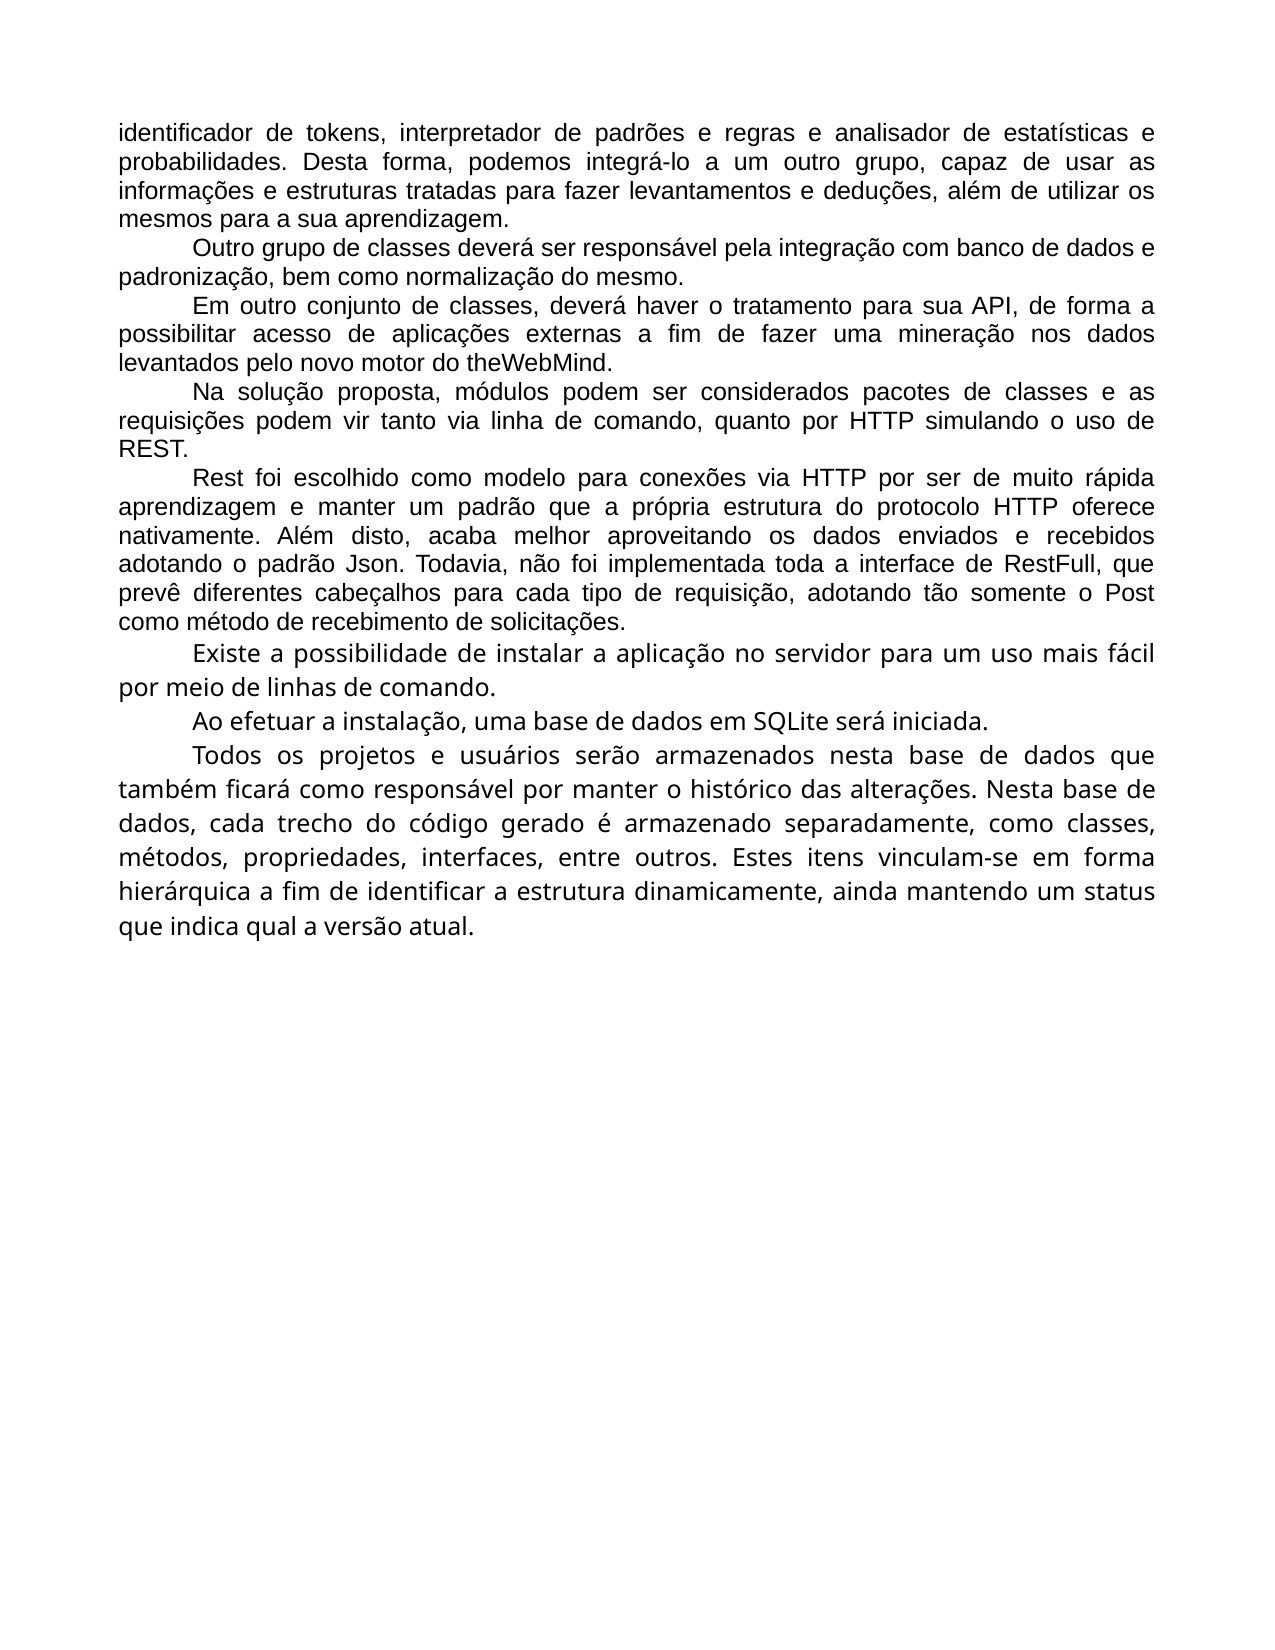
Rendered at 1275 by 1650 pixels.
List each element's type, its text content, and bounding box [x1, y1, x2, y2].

text Existe a possibilidade de instalar a aplicação no servidor para um uso mais fácil por meio de linhas de comando. [118, 636, 1157, 704]
text Ao efetuar a instalação, uma base de dados em SQLite será iniciada. [118, 704, 1157, 738]
text Outro grupo de classes deverá ser responsável pela integração com banco de dados e padronização, bem como normalização do mesmo. [118, 233, 1157, 291]
text Todos os projetos e usuários serão armazenados nesta base de dados que também ficará como responsável por manter o histórico das alterações. Nesta base de dados, cada trecho do código gerado é armazenado separadamente, como classes, métodos, propriedades, interfaces, entre outros. Estes itens vinculam-se em forma hierárquica a fim de identificar a estrutura dinamicamente, ainda mantendo um status que indica qual a versão atual. [118, 738, 1157, 942]
text Rest foi escolhido como modelo para conexões via HTTP por ser de muito rápida aprendizagem e manter um padrão que a própria estrutura do protocolo HTTP oferece nativamente. Além disto, acaba melhor aproveitando os dados enviados e recebidos adotando o padrão Json. Todavia, não foi implementada toda a interface de RestFull, que prevê diferentes cabeçalhos para cada tipo de requisição, adotando tão somente o Post como método de recebimento de solicitações. [118, 463, 1157, 636]
text Na solução proposta, módulos podem ser considerados pacotes de classes e as requisições podem vir tanto via linha de comando, quanto por HTTP simulando o uso de REST. [118, 377, 1157, 463]
text Em outro conjunto de classes, deverá haver o tratamento para sua API, de forma a possibilitar acesso de aplicações externas a fim de fazer uma mineração nos dados levantados pelo novo motor do theWebMind. [118, 291, 1157, 377]
text identificador de tokens, interpretador de padrões e regras e analisador de estatísticas e probabilidades. Desta forma, podemos integrá-lo a um outro grupo, capaz de usar as informações e estruturas tratadas para fazer levantamentos e deduções, além de utilizar os mesmos para a sua aprendizagem. [118, 118, 1157, 233]
